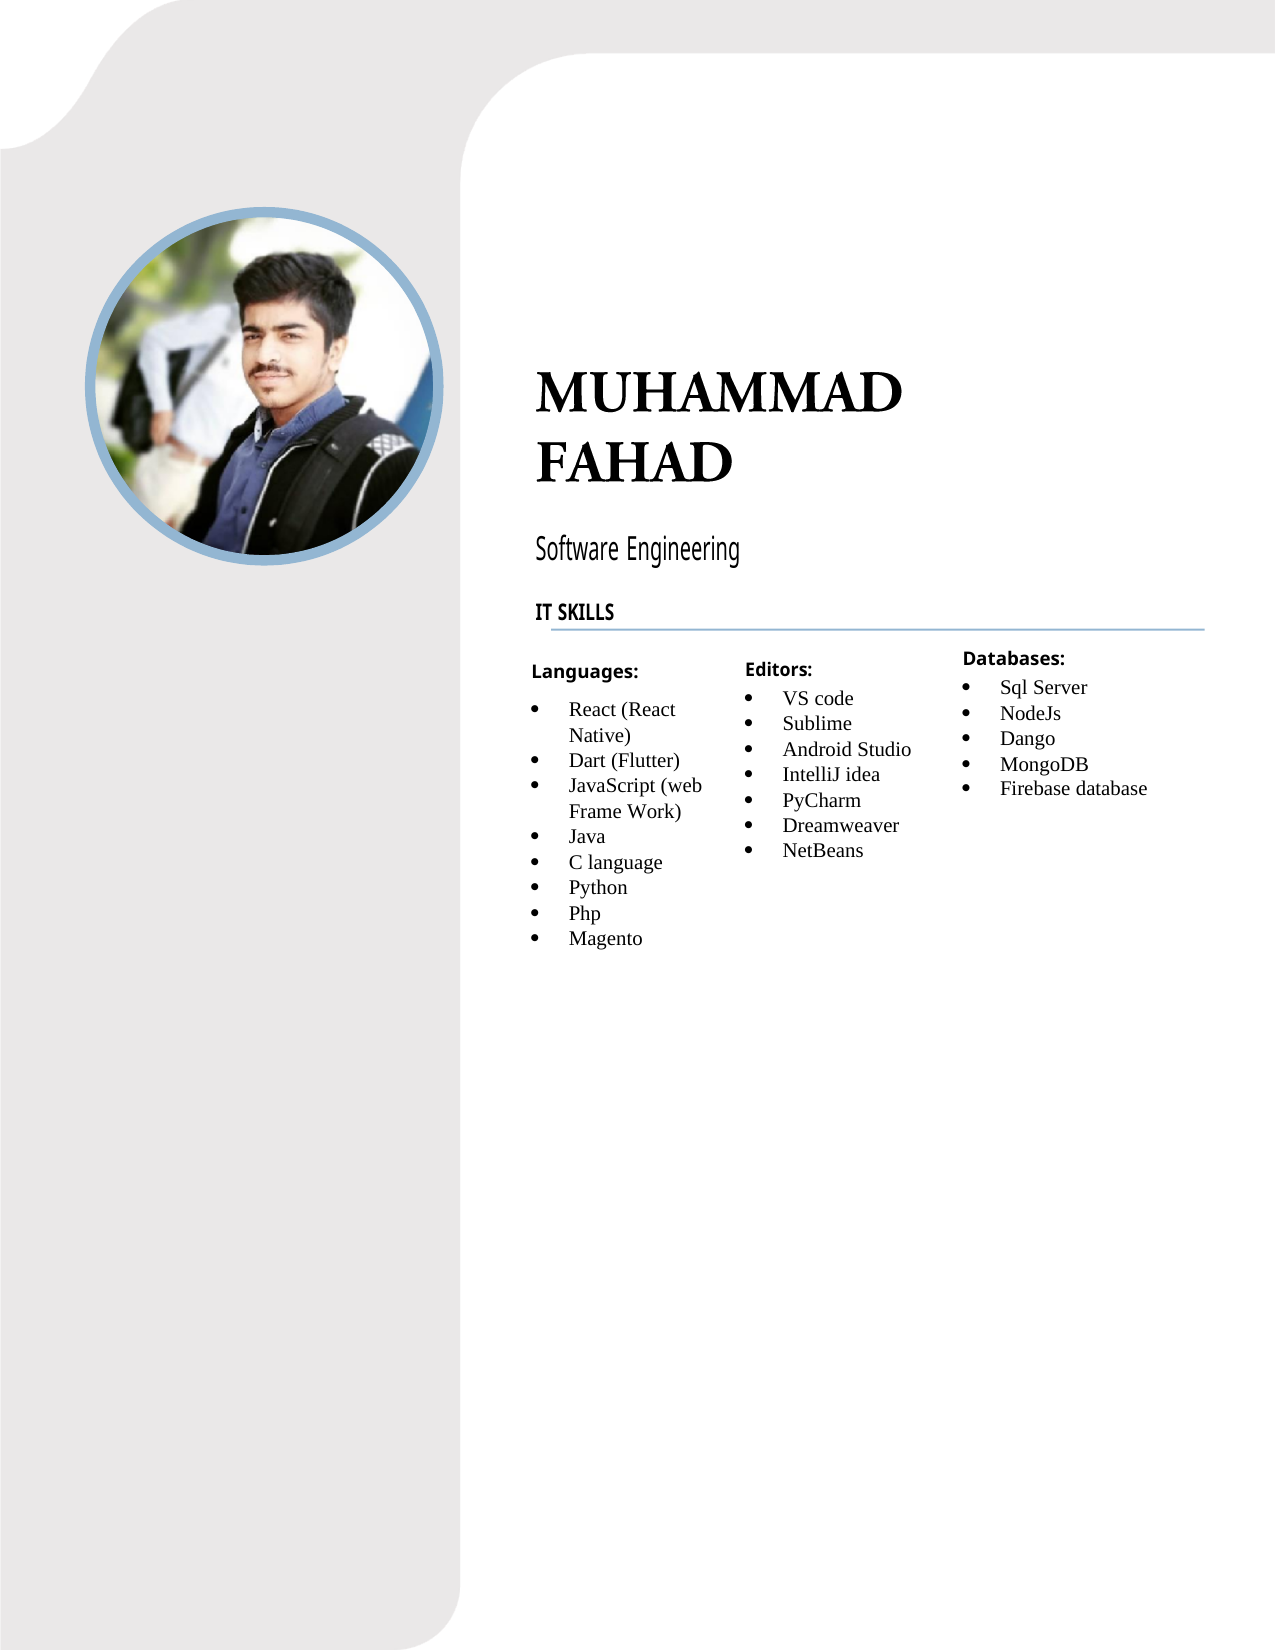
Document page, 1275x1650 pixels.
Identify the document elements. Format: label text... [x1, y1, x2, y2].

subtitle IT SKILLS [535, 596, 1204, 627]
subtitle Software Engineering [535, 525, 1204, 570]
picture [0, 0, 1275, 1650]
table_header Languages: React (React Native) Dart (Flutter) JavaScript (web Frame Work) Java C language Python Php Magento [520, 646, 719, 982]
table_header Editors: VS code Sublime Android Studio IntelliJ idea PyCharm Dreamweaver NetBeans [720, 646, 951, 982]
table_header Databases: Sql Server NodeJs Dango MongoDB Firebase database [952, 646, 1185, 982]
